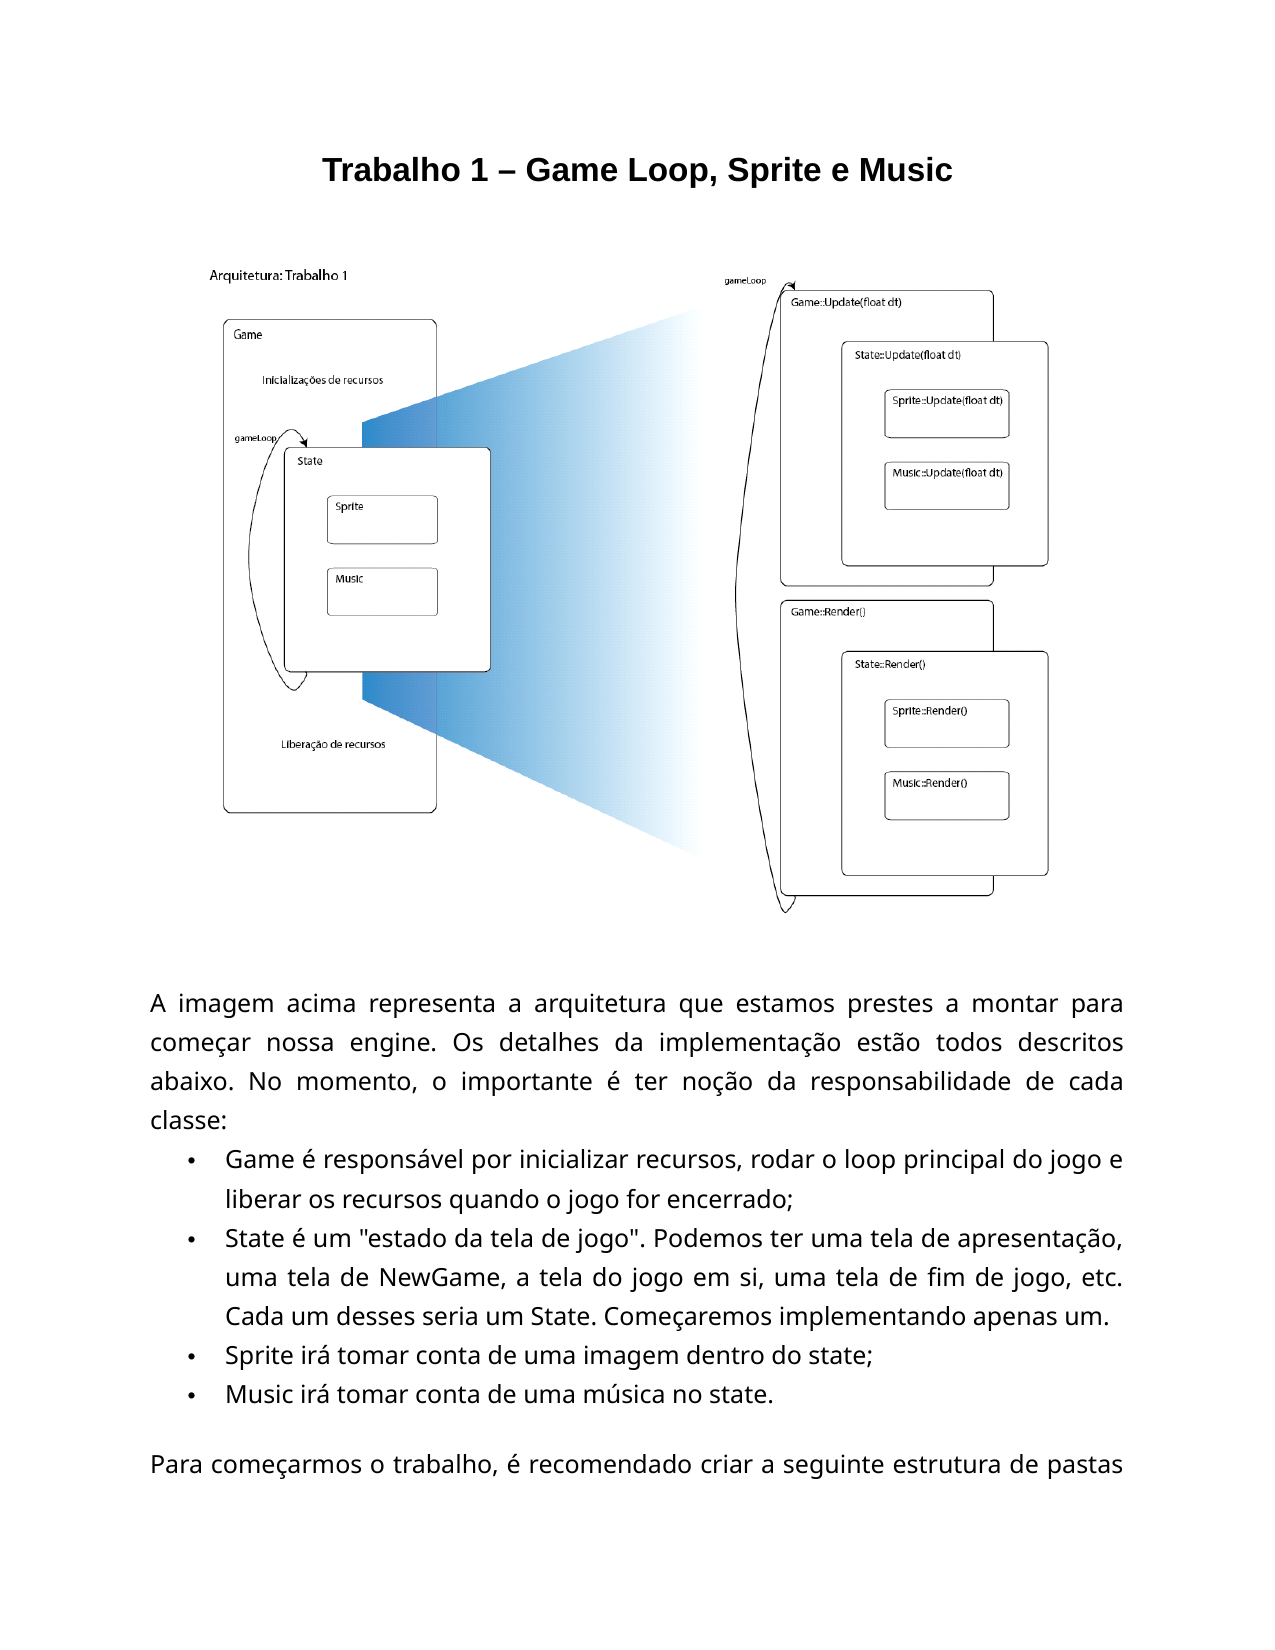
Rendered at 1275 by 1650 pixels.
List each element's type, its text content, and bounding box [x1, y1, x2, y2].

list Game é responsável por inicializar recursos, rodar o loop principal do jogo e liberar os recursos quando o jogo for encerrado; [187, 1142, 1125, 1215]
list Sprite irá tomar conta de uma imagem dentro do state; [187, 1338, 1125, 1372]
text A imagem acima representa a arquitetura que estamos prestes a montar para começar nossa engine. Os detalhes da implementação estão todos descritos abaixo. No momento, o importante é ter noção da responsabilidade de cada classe: [150, 986, 1125, 1137]
list Music irá tomar conta de uma música no state. [187, 1377, 1125, 1411]
text Trabalho 1 – Game Loop, Sprite e Music [150, 150, 1125, 188]
list State é um "estado da tela de jogo". Podemos ter uma tela de apresentação, uma tela de NewGame, a tela do jogo em si, uma tela de fim de jogo, etc. Cada um desses seria um State. Começaremos implementando apenas um. [187, 1221, 1125, 1333]
text Para começarmos o trabalho, é recomendado criar a seguinte estrutura de pastas [150, 1447, 1125, 1481]
